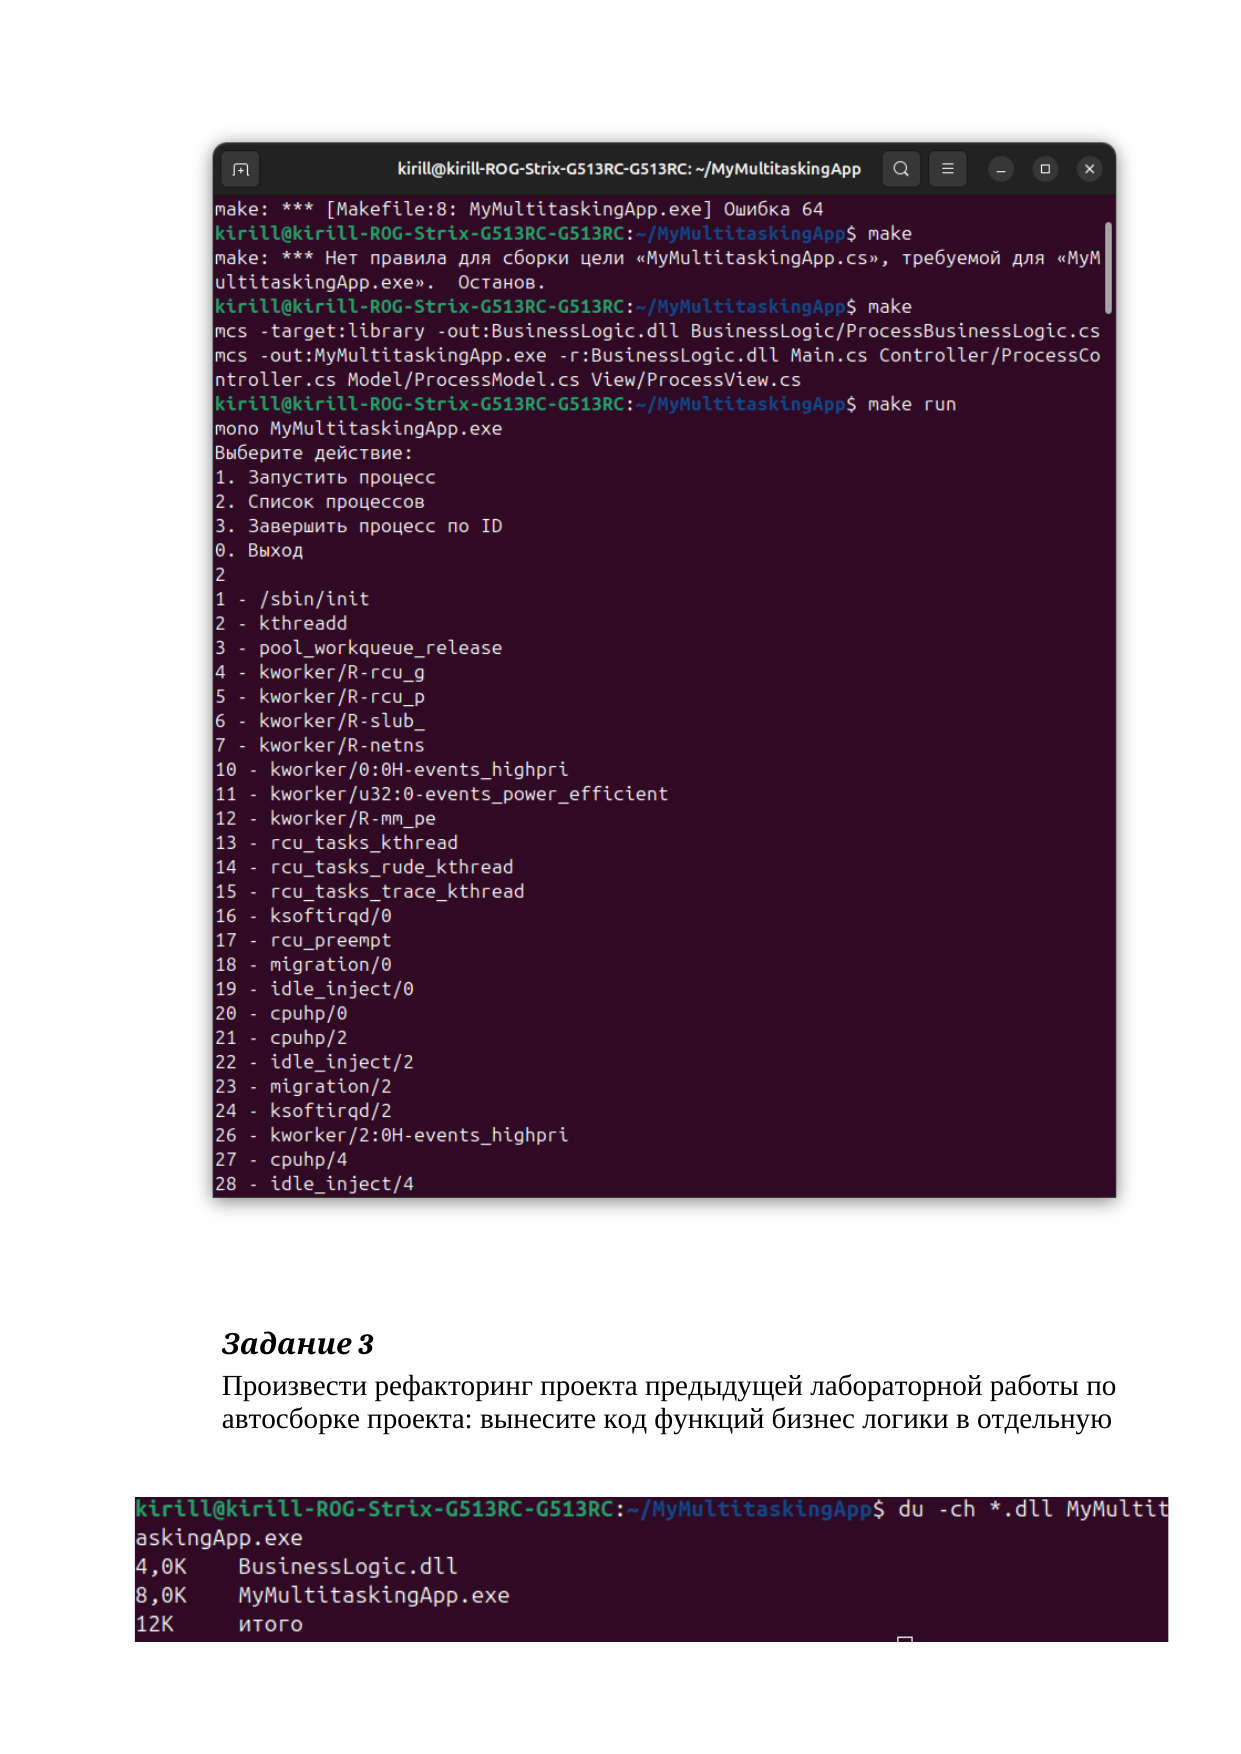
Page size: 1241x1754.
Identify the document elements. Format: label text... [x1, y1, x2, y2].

subtitle Задание 3 [148, 1328, 1181, 1362]
picture [134, 1497, 1169, 1642]
text Произвести рефакторинг проекта предыдущей лабораторной работы по [148, 1368, 1181, 1401]
text автосборке проекта: вынесите код функций бизнес логики в отдельную [148, 1401, 1181, 1435]
picture [185, 118, 1144, 1229]
